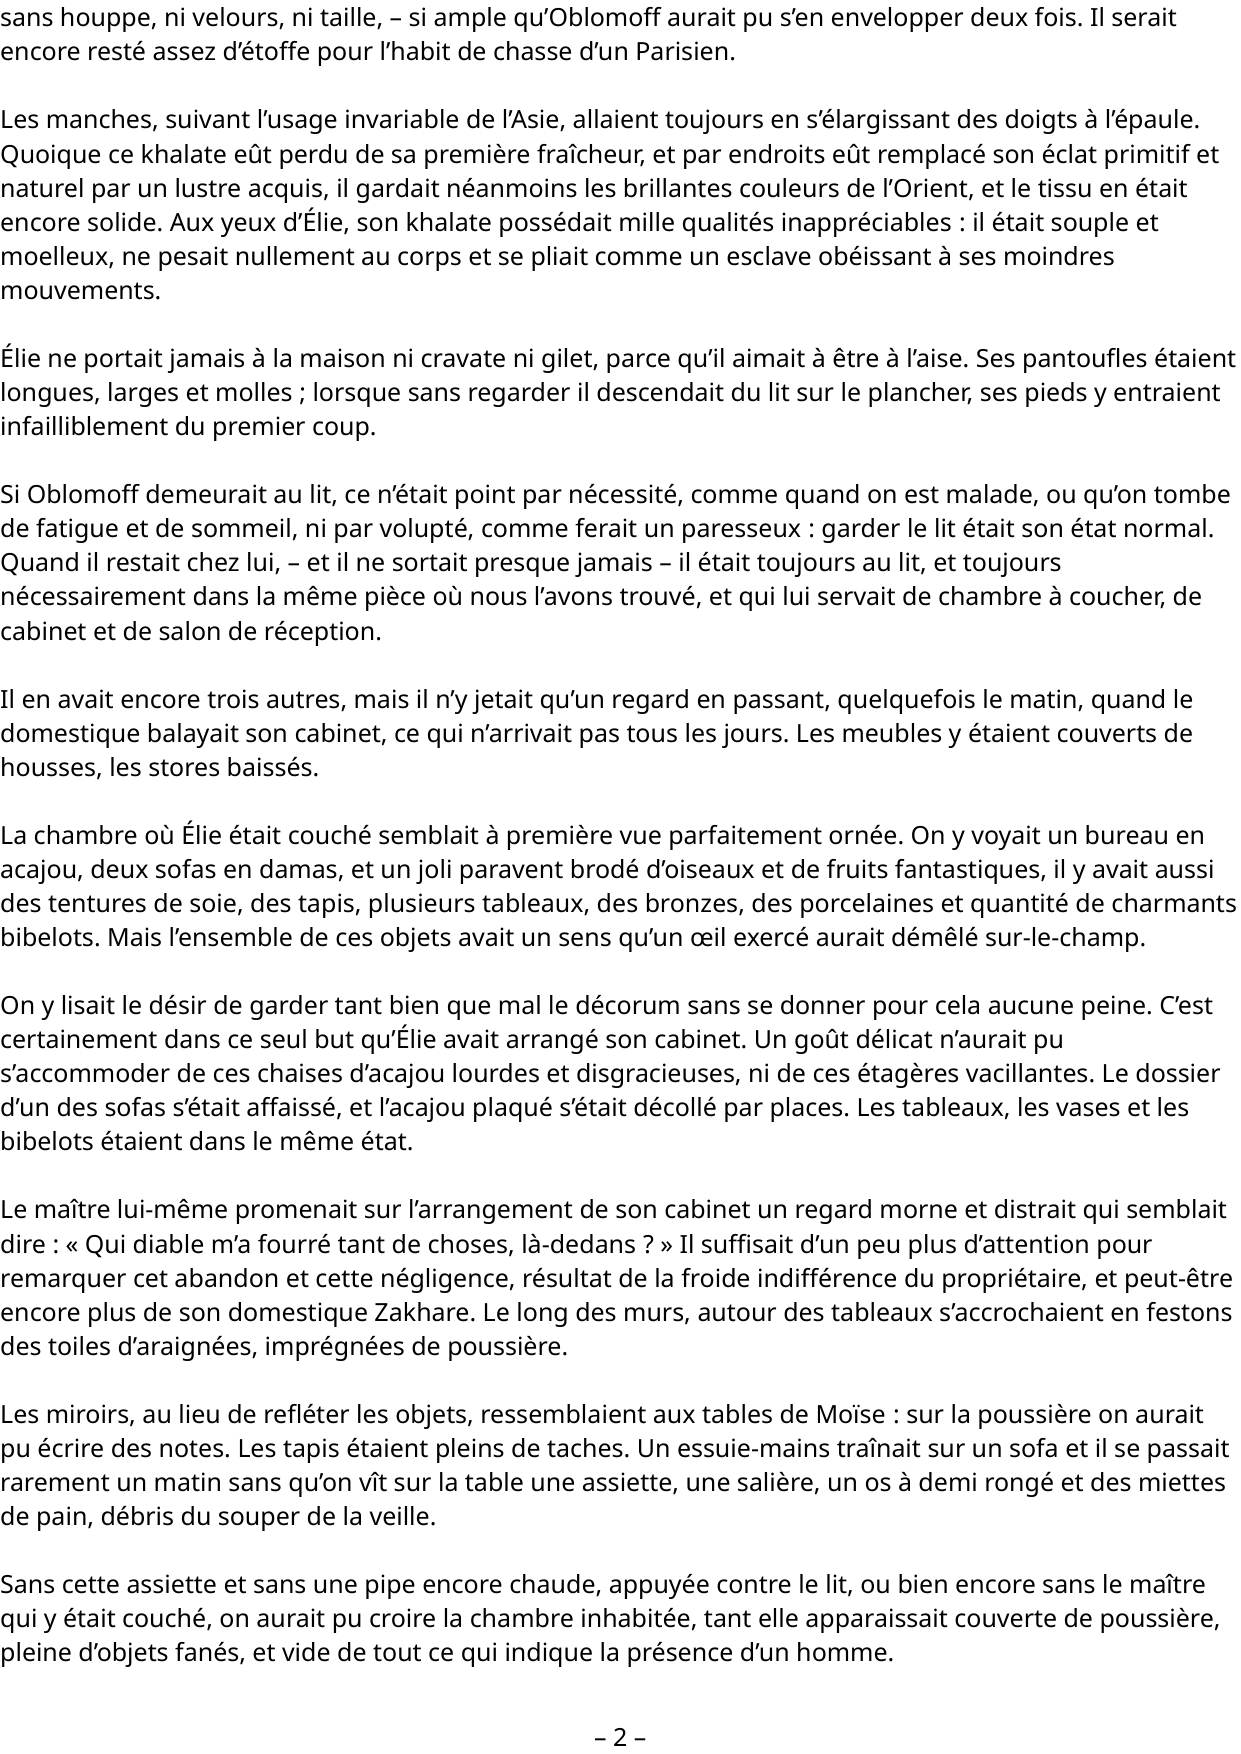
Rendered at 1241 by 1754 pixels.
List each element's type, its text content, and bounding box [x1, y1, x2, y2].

text La chambre où Élie était couché semblait à première vue parfaitement ornée. On y voyait un bureau en acajou, deux sofas en damas, et un joli paravent brodé d’oiseaux et de fruits fantastiques, il y avait aussi des tentures de soie, des tapis, plusieurs tableaux, des bronzes, des porcelaines et quantité de charmants bibelots. Mais l’ensemble de ces objets avait un sens qu’un œil exercé aurait démêlé sur-le-champ. [0, 817, 1240, 954]
text Les miroirs, au lieu de refléter les objets, ressemblaient aux tables de Moïse : sur la poussière on aurait pu écrire des notes. Les tapis étaient pleins de taches. Un essuie-mains traînait sur un sofa et il se passait rarement un matin sans qu’on vît sur la table une assiette, une salière, un os à demi rongé et des miettes de pain, débris du souper de la veille. [0, 1397, 1240, 1533]
text Si Oblomoff demeurait au lit, ce n’était point par nécessité, comme quand on est malade, ou qu’on tombe de fatigue et de sommeil, ni par volupté, comme ferait un paresseux : garder le lit était son état normal. Quand il restait chez lui, – et il ne sortait presque jamais – il était toujours au lit, et toujours nécessairement dans la même pièce où nous l’avons trouvé, et qui lui servait de chambre à coucher, de cabinet et de salon de réception. [0, 477, 1240, 647]
text Les manches, suivant l’usage invariable de l’Asie, allaient toujours en s’élargissant des doigts à l’épaule. Quoique ce khalate eût perdu de sa première fraîcheur, et par endroits eût remplacé son éclat primitif et naturel par un lustre acquis, il gardait néanmoins les brillantes couleurs de l’Orient, et le tissu en était encore solide. Aux yeux d’Élie, son khalate possédait mille qualités inappréciables : il était souple et moelleux, ne pesait nullement au corps et se pliait comme un esclave obéissant à ses moindres mouvements. [0, 102, 1240, 307]
text Sans cette assiette et sans une pipe encore chaude, appuyée contre le lit, ou bien encore sans le maître qui y était couché, on aurait pu croire la chambre inhabitée, tant elle apparaissait couverte de poussière, pleine d’objets fanés, et vide de tout ce qui indique la présence d’un homme. [0, 1567, 1240, 1669]
text Élie ne portait jamais à la maison ni cravate ni gilet, parce qu’il aimait à être à l’aise. Ses pantoufles étaient longues, larges et molles ; lorsque sans regarder il descendait du lit sur le plancher, ses pieds y entraient infailliblement du premier coup. [0, 341, 1240, 443]
text On y lisait le désir de garder tant bien que mal le décorum sans se donner pour cela aucune peine. C’est certainement dans ce seul but qu’Élie avait arrangé son cabinet. Un goût délicat n’aurait pu s’accommoder de ces chaises d’acajou lourdes et disgracieuses, ni de ces étagères vacillantes. Le dossier d’un des sofas s’était affaissé, et l’acajou plaqué s’était décollé par places. Les tableaux, les vases et les bibelots étaient dans le même état. [0, 988, 1240, 1158]
text Il en avait encore trois autres, mais il n’y jetait qu’un regard en passant, quelquefois le matin, quand le domestique balayait son cabinet, ce qui n’arrivait pas tous les jours. Les meubles y étaient couverts de housses, les stores baissés. [0, 681, 1240, 783]
text Le maître lui-même promenait sur l’arrangement de son cabinet un regard morne et distrait qui semblait dire : « Qui diable m’a fourré tant de choses, là-dedans ? » Il suffisait d’un peu plus d’attention pour remarquer cet abandon et cette négligence, résultat de la froide indifférence du propriétaire, et peut-être encore plus de son domestique Zakhare. Le long des murs, autour des tableaux s’accrochaient en festons des toiles d’araignées, imprégnées de poussière. [0, 1192, 1240, 1362]
text sans houppe, ni velours, ni taille, – si ample qu’Oblomoff aurait pu s’en envelopper deux fois. Il serait encore resté assez d’étoffe pour l’habit de chasse d’un Parisien. [0, 0, 1240, 68]
